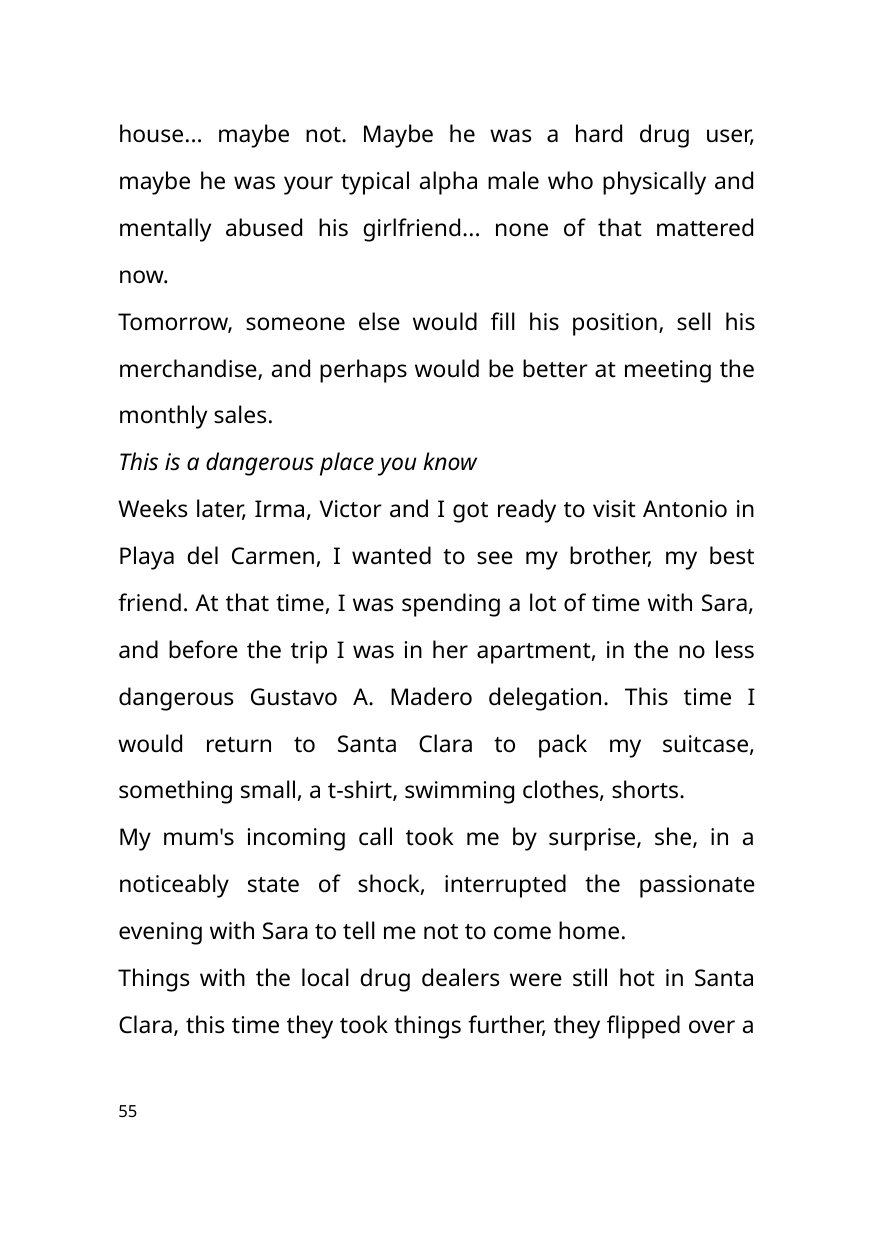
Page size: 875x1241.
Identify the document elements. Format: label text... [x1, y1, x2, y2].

text Weeks later, Irma, Victor and I got ready to visit Antonio in Playa del Carmen, I wanted to see my brother, my best friend. At that time, I was spending a lot of time with Sara, and before the trip I was in her apartment, in the no less dangerous Gustavo A. Madero delegation. This time I would return to Santa Clara to pack my suitcase, something small, a t-shirt, swimming clothes, shorts. [118, 493, 756, 806]
text house... maybe not. Maybe he was a hard drug user, maybe he was your typical alpha male who physically and mentally abused his girlfriend... none of that mattered now. [118, 118, 756, 290]
text My mum's incoming call took me by surprise, she, in a noticeably state of shock, interrupted the passionate evening with Sara to tell me not to come home. [118, 821, 756, 946]
text Things with the local drug dealers were still hot in Santa Clara, this time they took things further, they flipped over a [118, 962, 756, 1040]
text Tomorrow, someone else would fill his position, sell his merchandise, and perhaps would be better at meeting the monthly sales. [118, 306, 756, 431]
text This is a dangerous place you know [118, 446, 756, 477]
